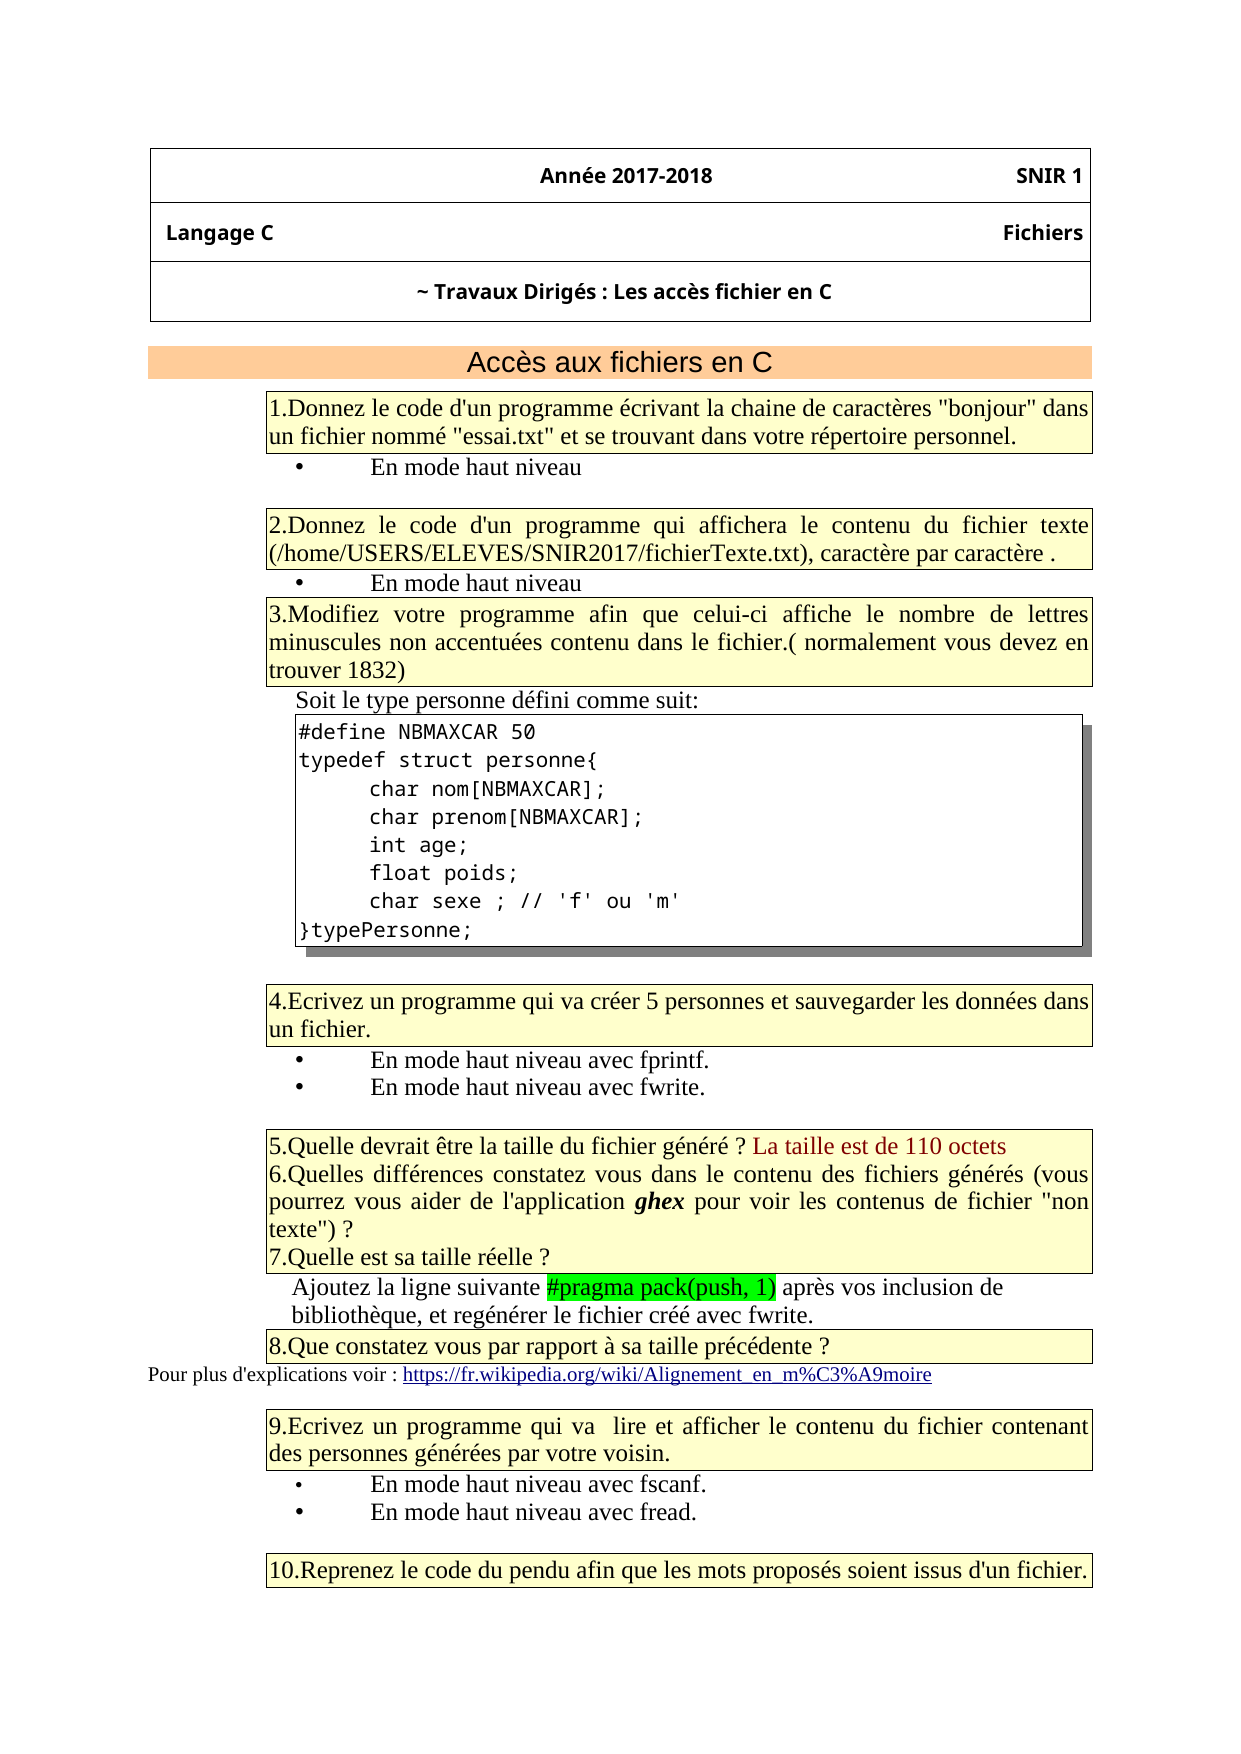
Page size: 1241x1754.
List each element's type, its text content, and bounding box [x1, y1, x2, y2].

list En mode haut niveau avec fscanf. [258, 1470, 1092, 1498]
list Modifiez votre programme afin que celui-ci affiche le nombre de lettres minuscules non accentuées contenu dans le fichier.( normalement vous devez en trouver 1832) [267, 598, 1092, 686]
text char prenom[NBMAXCAR]; [296, 799, 1082, 827]
list En mode haut niveau [258, 569, 1092, 597]
list Quelle est sa taille réelle ? [267, 1240, 1092, 1273]
text char sexe ; // 'f' ou 'm' [296, 883, 1082, 912]
list En mode haut niveau avec fread. [258, 1498, 1092, 1526]
text int age; [296, 827, 1082, 855]
table_cell ~ Travaux Dirigés : Les accès fichier en C [151, 262, 1090, 321]
text Pour plus d'explications voir : https://fr.wikipedia.org/wiki/Alignement_en_m%C3%A9moire [148, 1363, 1092, 1386]
list Reprenez le code du pendu afin que les mots proposés soient issus d'un fichier. [267, 1554, 1092, 1587]
text Soit le type personne défini comme suit: [295, 687, 1092, 714]
list Quelles différences constatez vous dans le contenu des fichiers générés (vous pourrez vous aider de l'application ghex pour voir les contenus de fichier "non texte") ? [267, 1157, 1092, 1240]
list En mode haut niveau avec fwrite. [258, 1073, 1092, 1101]
list En mode haut niveau [258, 453, 1092, 480]
text #define NBMAXCAR 50 [296, 715, 1082, 742]
list En mode haut niveau avec fprintf. [258, 1046, 1092, 1073]
list Que constatez vous par rapport à sa taille précédente ? [267, 1330, 1092, 1363]
table_header Année 2017-2018 SNIR 1 [151, 149, 1090, 202]
list Quelle devrait être la taille du fichier généré ? La taille est de 110 octets [267, 1130, 1092, 1157]
subtitle Accès aux fichiers en C [148, 346, 1092, 379]
table_cell Langage C Fichiers [151, 203, 1090, 261]
text Ajoutez la ligne suivante #pragma pack(push, 1) après vos inclusion de bibliothèque, et regénérer le fichier créé avec fwrite. [291, 1274, 1092, 1329]
list Donnez le code d'un programme qui affichera le contenu du fichier texte (/home/USERS/ELEVES/SNIR2017/fichierTexte.txt), caractère par caractère . [267, 509, 1092, 569]
list Ecrivez un programme qui va créer 5 personnes et sauvegarder les données dans un fichier. [267, 985, 1092, 1046]
list Donnez le code d'un programme écrivant la chaine de caractères "bonjour" dans un fichier nommé "essai.txt" et se trouvant dans votre répertoire personnel. [267, 392, 1092, 453]
list Ecrivez un programme qui va lire et afficher le contenu du fichier contenant des personnes générées par votre voisin. [267, 1410, 1092, 1470]
text }typePersonne; [296, 912, 1082, 946]
text char nom[NBMAXCAR]; [296, 771, 1082, 799]
text float poids; [296, 855, 1082, 883]
text typedef struct personne{ [296, 742, 1082, 771]
